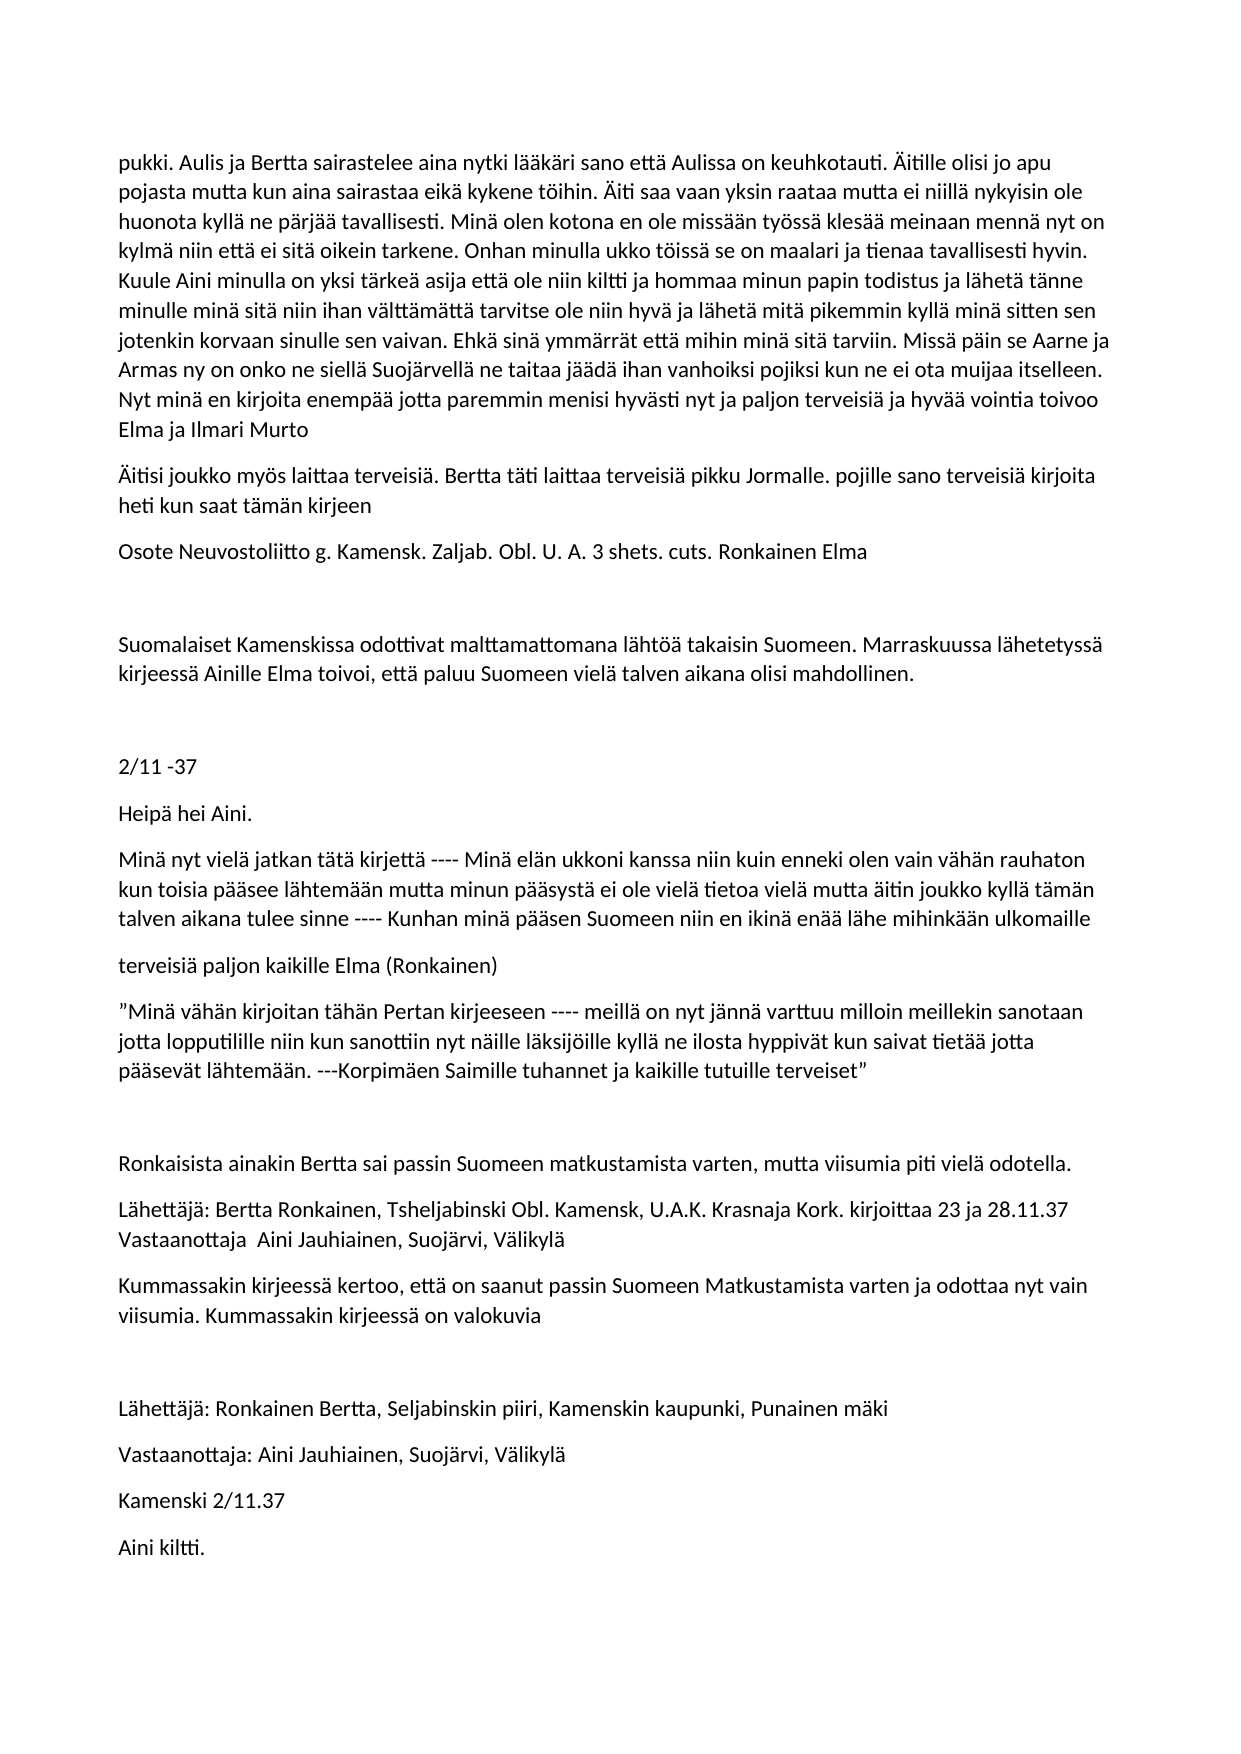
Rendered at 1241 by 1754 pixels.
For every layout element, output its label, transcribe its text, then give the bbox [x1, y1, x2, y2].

text ”Minä vähän kirjoitan tähän Pertan kirjeeseen ---- meillä on nyt jännä varttuu milloin meillekin sanotaan jotta lopputilille niin kun sanottiin nyt näille läksijöille kyllä ne ilosta hyppivät kun saivat tietää jotta pääsevät lähtemään. ---Korpimäen Saimille tuhannet ja kaikille tutuille terveiset” [118, 997, 1122, 1084]
text pukki. Aulis ja Bertta sairastelee aina nytki lääkäri sano että Aulissa on keuhkotauti. Äitille olisi jo apu pojasta mutta kun aina sairastaa eikä kykene töihin. Äiti saa vaan yksin raataa mutta ei niillä nykyisin ole huonota kyllä ne pärjää tavallisesti. Minä olen kotona en ole missään työssä klesää meinaan mennä nyt on kylmä niin että ei sitä oikein tarkene. Onhan minulla ukko töissä se on maalari ja tienaa tavallisesti hyvin. Kuule Aini minulla on yksi tärkeä asija että ole niin kiltti ja hommaa minun papin todistus ja lähetä tänne minulle minä sitä niin ihan välttämättä tarvitse ole niin hyvä ja lähetä mitä pikemmin kyllä minä sitten sen jotenkin korvaan sinulle sen vaivan. Ehkä sinä ymmärrät että mihin minä sitä tarviin. Missä päin se Aarne ja Armas ny on onko ne siellä Suojärvellä ne taitaa jäädä ihan vanhoiksi pojiksi kun ne ei ota muijaa itselleen. Nyt minä en kirjoita enempää jotta paremmin menisi hyvästi nyt ja paljon terveisiä ja hyvää vointia toivoo Elma ja Ilmari Murto [118, 148, 1122, 443]
text Kummassakin kirjeessä kertoo, että on saanut passin Suomeen Matkustamista varten ja odottaa nyt vain viisumia. Kummassakin kirjeessä on valokuvia [118, 1272, 1122, 1329]
text Äitisi joukko myös laittaa terveisiä. Bertta täti laittaa terveisiä pikku Jormalle. pojille sano terveisiä kirjoita heti kun saat tämän kirjeen [118, 461, 1122, 519]
text Heipä hei Aini. [118, 799, 1122, 827]
text Lähettäjä: Bertta Ronkainen, Tsheljabinski Obl. Kamensk, U.A.K. Krasnaja Kork. kirjoittaa 23 ja 28.11.37 Vastaanottaja Aini Jauhiainen, Suojärvi, Välikylä [118, 1196, 1122, 1253]
text terveisiä paljon kaikille Elma (Ronkainen) [118, 951, 1122, 979]
text Aini kiltti. [118, 1533, 1122, 1561]
text 2/11 -37 [118, 752, 1122, 780]
text Suomalaiset Kamenskissa odottivat malttamattomana lähtöä takaisin Suomeen. Marraskuussa lähetetyssä kirjeessä Ainille Elma toivoi, että paluu Suomeen vielä talven aikana olisi mahdollinen. [118, 630, 1122, 688]
text Minä nyt vielä jatkan tätä kirjettä ---- Minä elän ukkoni kanssa niin kuin enneki olen vain vähän rauhaton kun toisia pääsee lähtemään mutta minun pääsystä ei ole vielä tietoa vielä mutta äitin joukko kyllä tämän talven aikana tulee sinne ---- Kunhan minä pääsen Suomeen niin en ikinä enää lähe mihinkään ulkomaille [118, 845, 1122, 932]
text Ronkaisista ainakin Bertta sai passin Suomeen matkustamista varten, mutta viisumia piti vielä odotella. [118, 1149, 1122, 1177]
text Vastaanottaja: Aini Jauhiainen, Suojärvi, Välikylä [118, 1440, 1122, 1468]
text Lähettäjä: Ronkainen Bertta, Seljabinskin piiri, Kamenskin kaupunki, Punainen mäki [118, 1394, 1122, 1422]
text Kamenski 2/11.37 [118, 1487, 1122, 1515]
text Osote Neuvostoliitto g. Kamensk. Zaljab. Obl. U. A. 3 shets. cuts. Ronkainen Elma [118, 537, 1122, 565]
